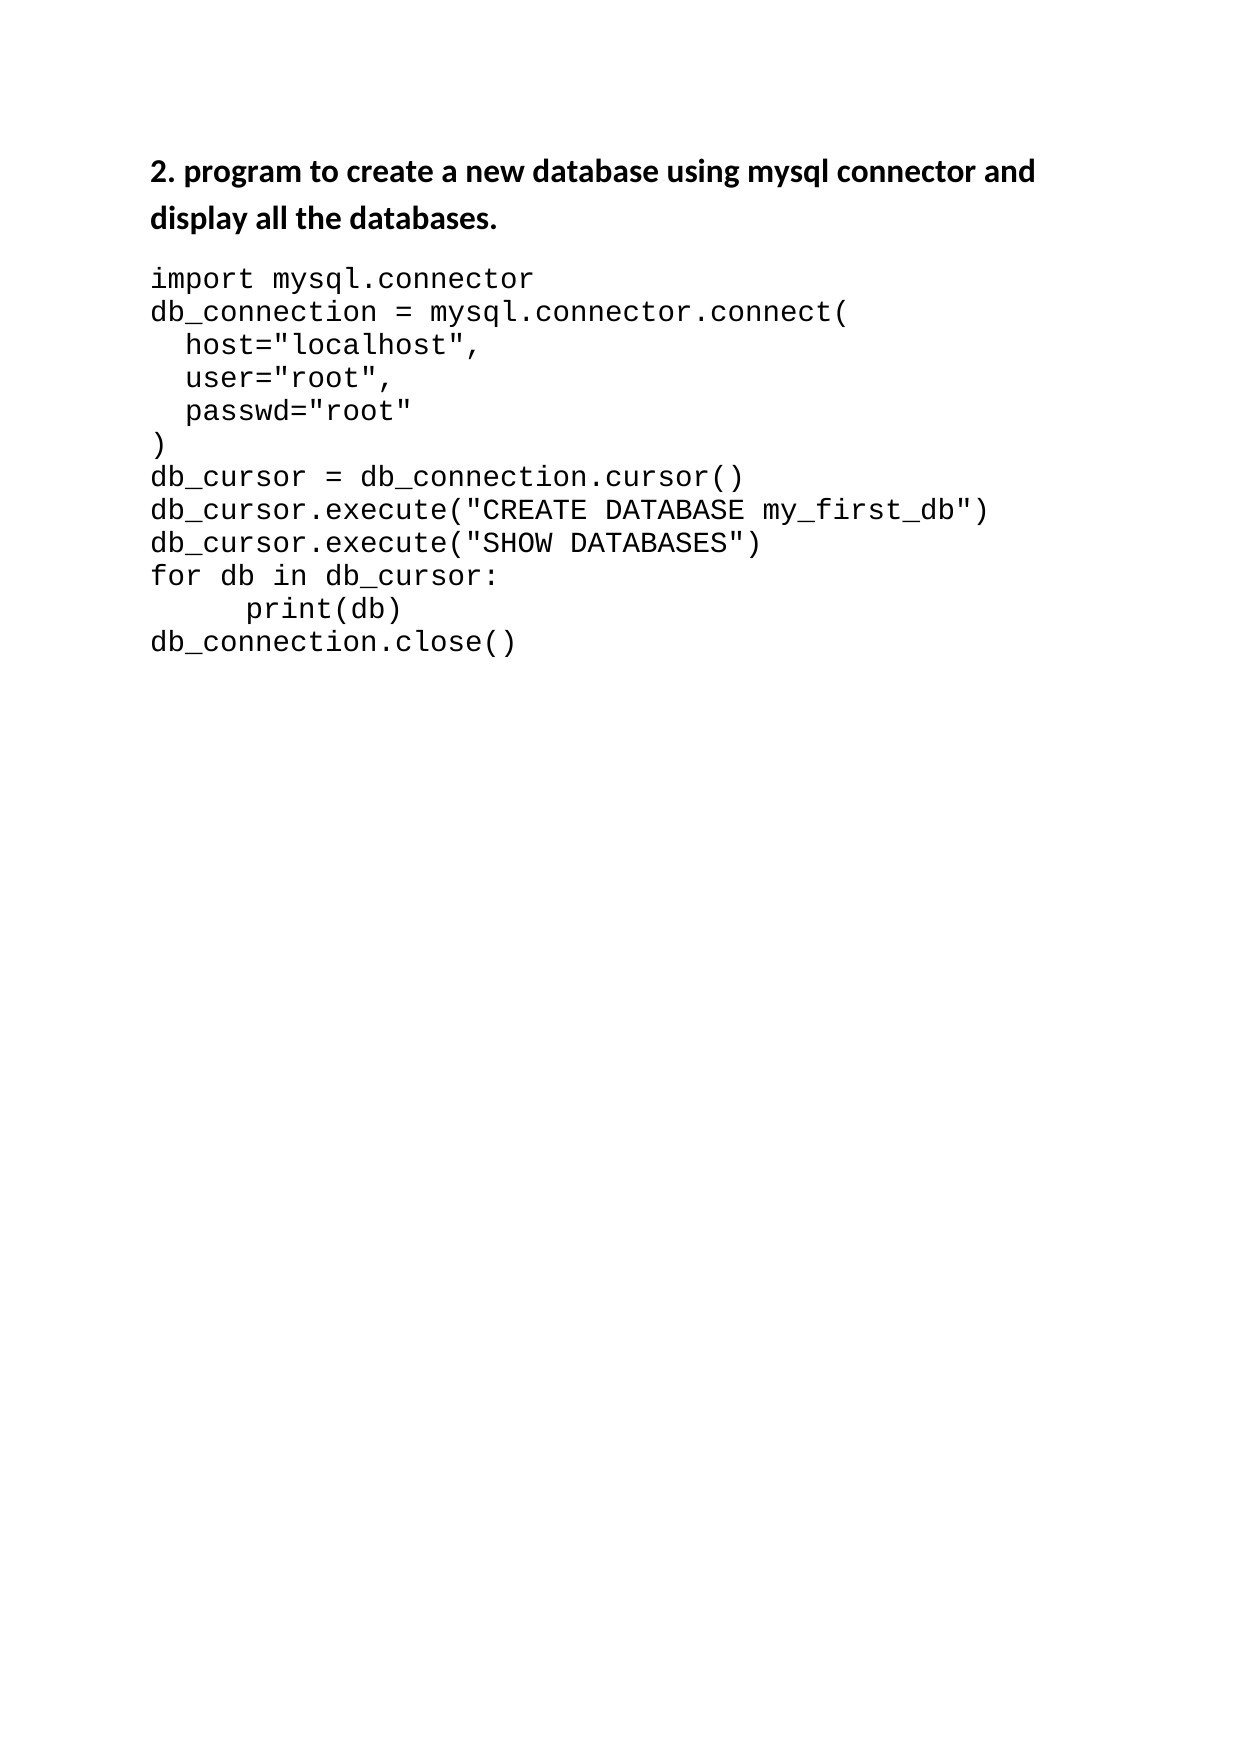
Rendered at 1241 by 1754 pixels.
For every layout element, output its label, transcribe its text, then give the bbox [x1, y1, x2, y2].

text ) [150, 429, 1090, 462]
text db_cursor.execute("SHOW DATABASES") [150, 528, 1090, 562]
text db_cursor = db_connection.cursor() [150, 462, 1090, 496]
text user="root", [150, 363, 1090, 396]
text db_connection.close() [150, 628, 1090, 661]
text db_cursor.execute("CREATE DATABASE my_first_db") [150, 496, 1090, 528]
text 2. program to create a new database using mysql connector and display all the databases. [150, 150, 1090, 237]
text passwd="root" [150, 396, 1090, 429]
text host="localhost", [150, 330, 1090, 363]
text for db in db_cursor: [150, 562, 1090, 594]
text print(db) [150, 594, 1090, 628]
text import mysql.connector [150, 264, 1090, 297]
text db_connection = mysql.connector.connect( [150, 297, 1090, 330]
